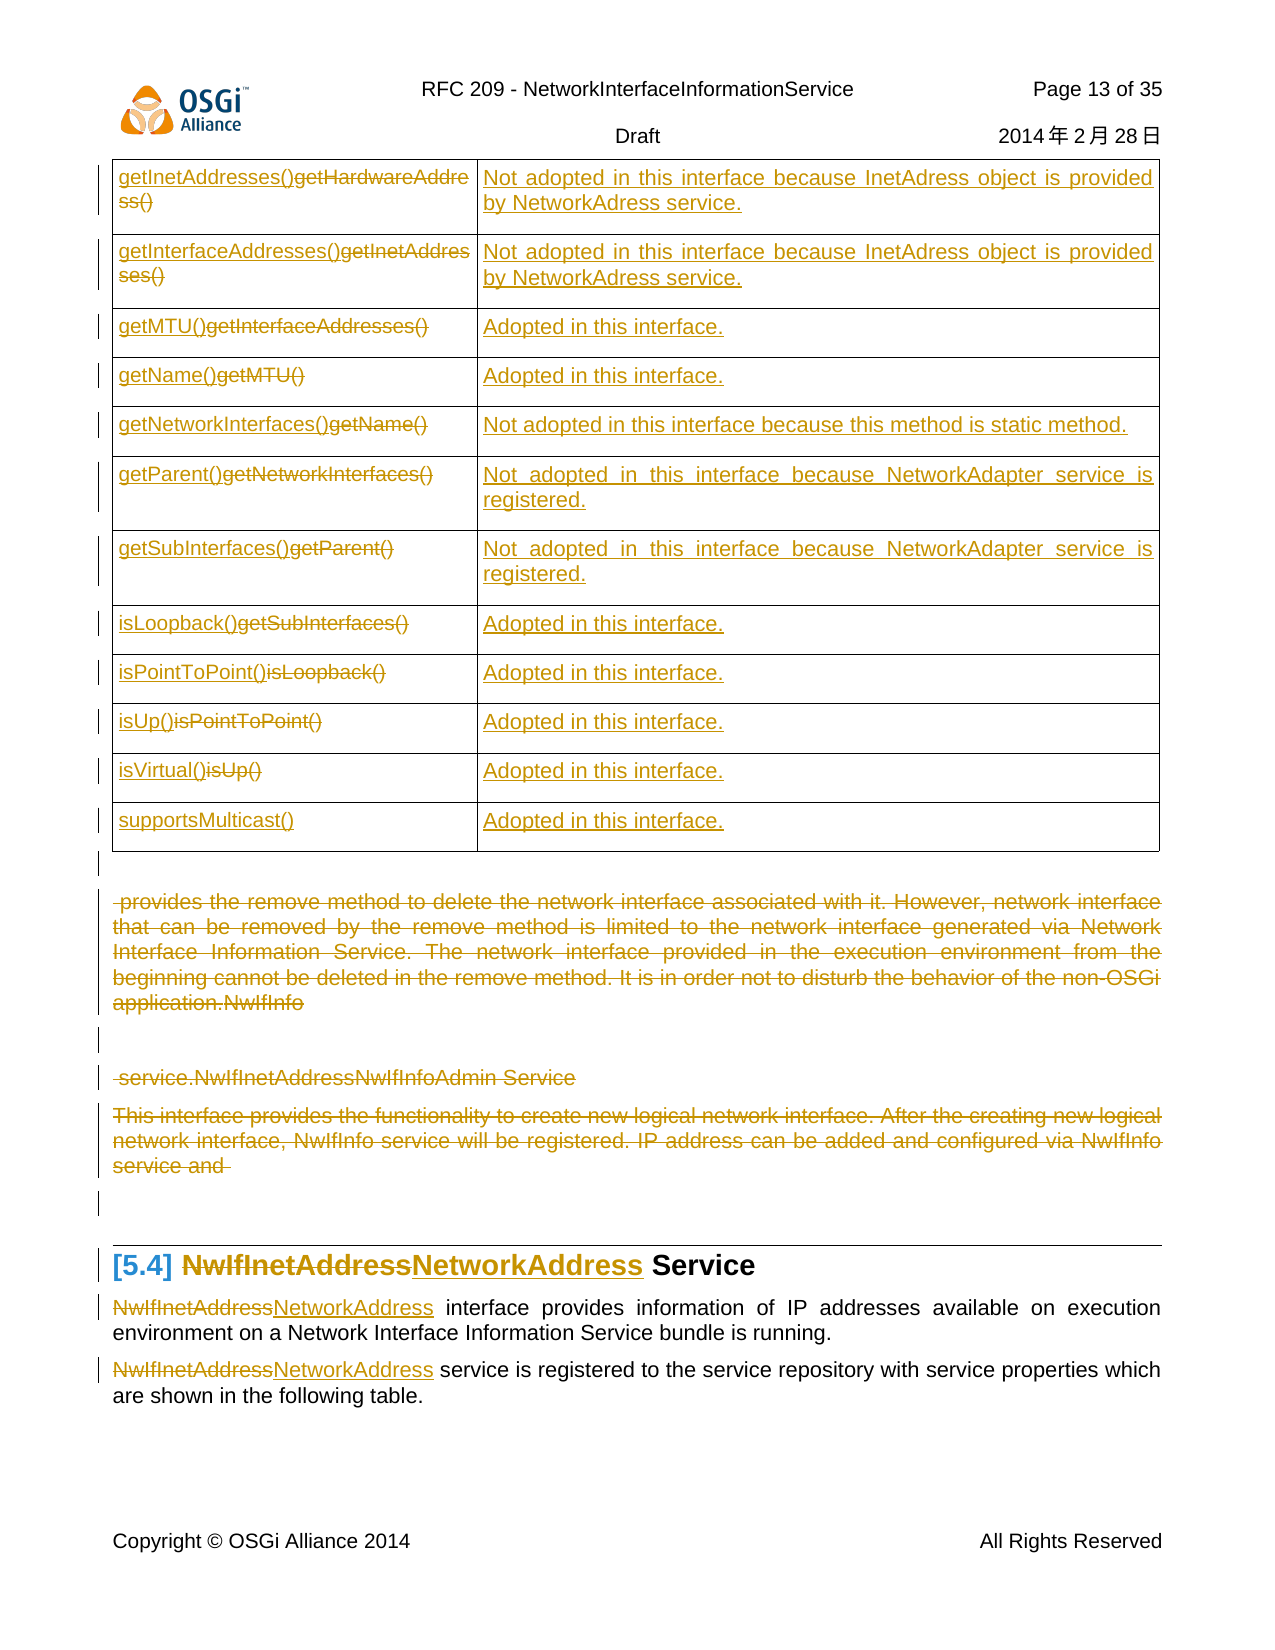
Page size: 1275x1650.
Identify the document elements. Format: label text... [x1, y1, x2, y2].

table_cell isVirtual() [113, 754, 477, 802]
table_cell Adopted in this interface. [478, 606, 1159, 654]
table_cell Not adopted in this interface because NetworkAdapter service is registered. [478, 531, 1159, 605]
text NetworkAddress interface provides information of IP addresses available on execution environment on a Network Interface Information Service bundle is running. [112, 1294, 1162, 1345]
table_cell Not adopted in this interface because InetAdress object is provided by NetworkAdress service. [478, 235, 1159, 308]
text NetworkAddress service is registered to the service repository with service properties which are shown in the following table. [112, 1357, 1162, 1408]
table_cell Adopted in this interface. [478, 704, 1159, 752]
table_cell Adopted in this interface. [478, 358, 1159, 406]
table_cell isLoopback() [113, 606, 477, 654]
table_cell Adopted in this interface. [478, 754, 1159, 802]
table_cell getSubInterfaces() [113, 531, 477, 605]
table_cell Not adopted in this interface because this method is static method. [478, 407, 1159, 456]
table_cell isPointToPoint() [113, 655, 477, 703]
table_cell getInetAddresses() [113, 160, 477, 233]
subtitle NetworkAddress Service [112, 1246, 1162, 1282]
table_cell isUp() [113, 704, 477, 752]
table_cell Adopted in this interface. [478, 309, 1159, 357]
table_cell getInterfaceAddresses() [113, 235, 477, 308]
table_cell Not adopted in this interface because NetworkAdapter service is registered. [478, 457, 1159, 530]
table_cell getMTU() [113, 309, 477, 357]
table_cell supportsMulticast() [113, 803, 477, 851]
table_cell Adopted in this interface. [478, 655, 1159, 703]
table_cell Not adopted in this interface because InetAdress object is provided by NetworkAdress service. [478, 160, 1159, 233]
table_cell getNetworkInterfaces() [113, 407, 477, 456]
picture [113, 78, 257, 142]
table_cell Adopted in this interface. [478, 803, 1159, 851]
table_cell getName() [113, 358, 477, 406]
table_cell getParent() [113, 457, 477, 530]
